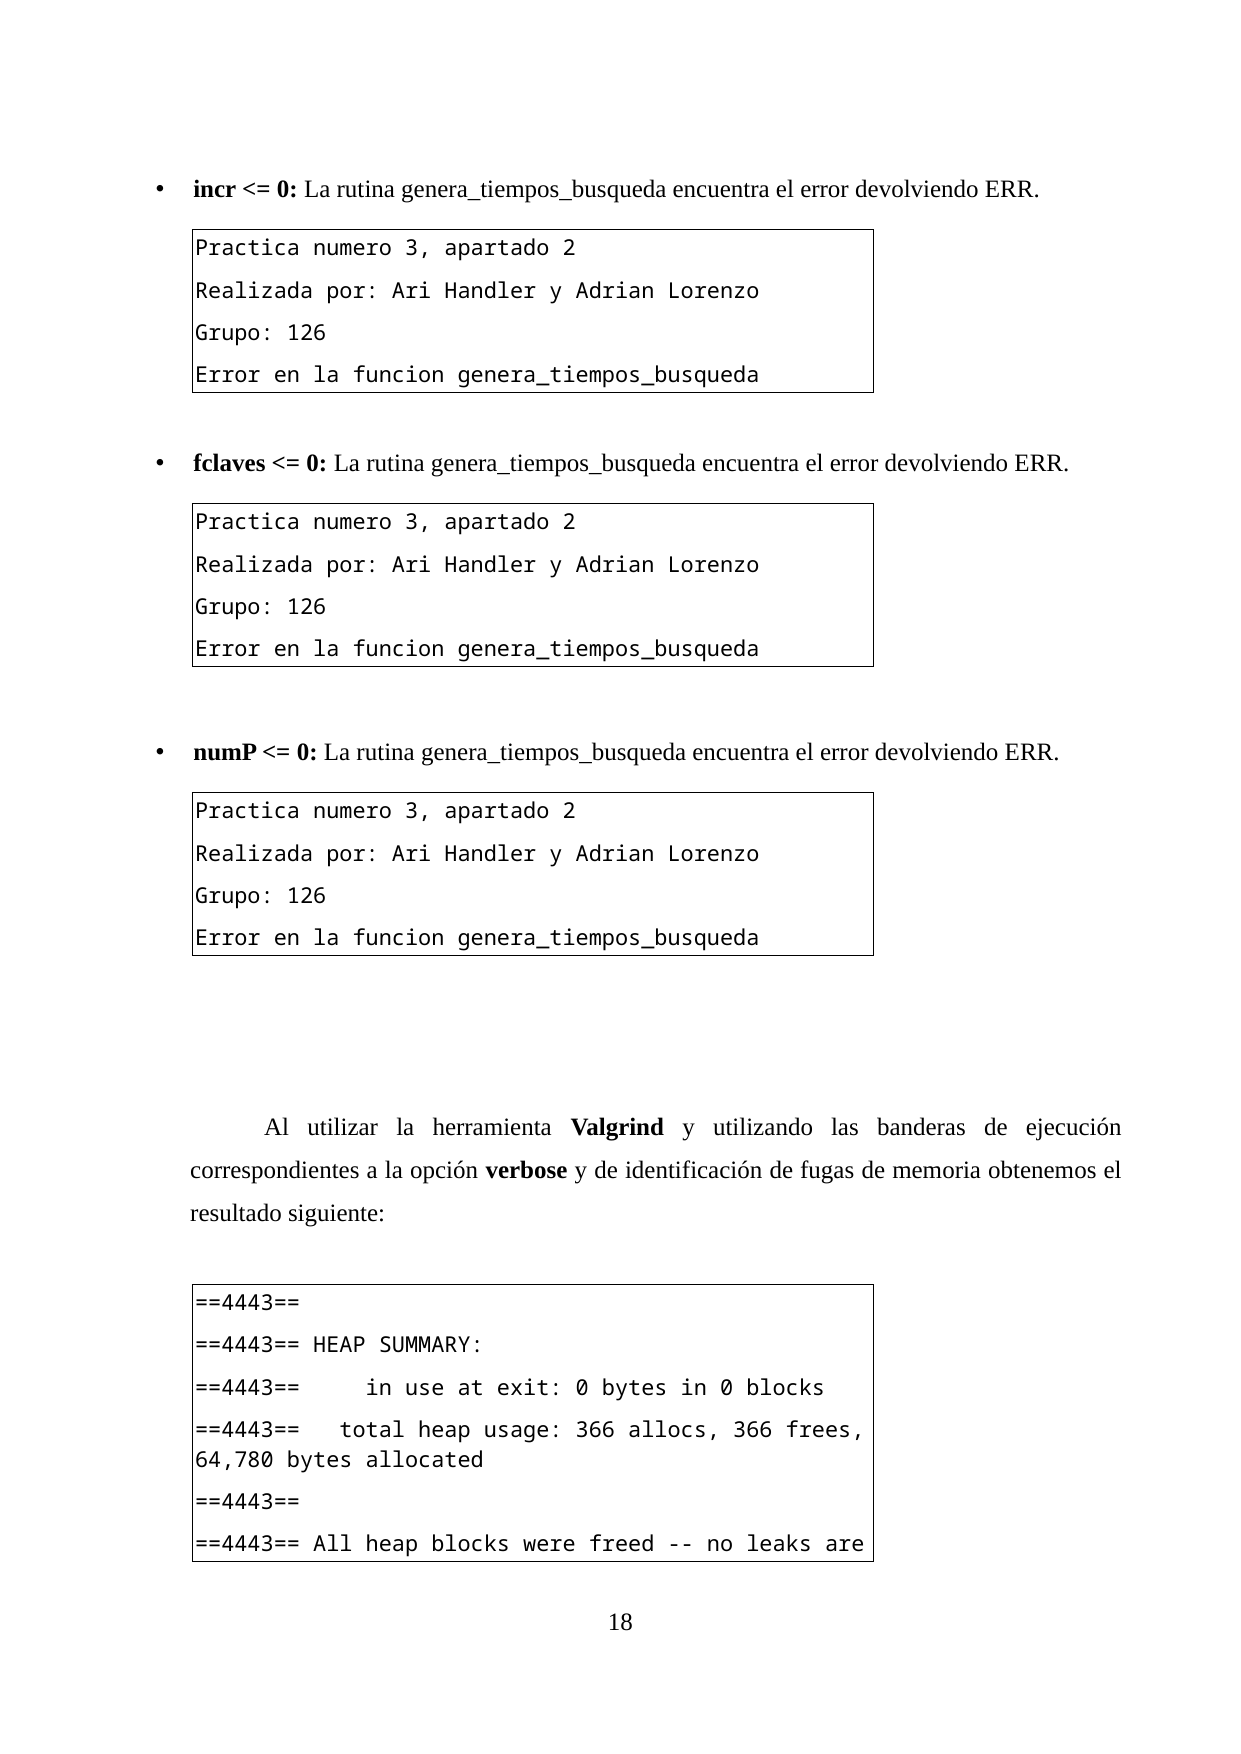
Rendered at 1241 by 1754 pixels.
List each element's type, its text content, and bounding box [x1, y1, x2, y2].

text Realizada por: Ari Handler y Adrian Lorenzo [193, 272, 873, 304]
text Grupo: 126 [193, 588, 873, 621]
text ==4443== [193, 1483, 873, 1516]
text Realizada por: Ari Handler y Adrian Lorenzo [193, 546, 873, 578]
text ==4443== total heap usage: 366 allocs, 366 frees, 64,780 bytes allocated [193, 1411, 873, 1474]
text ==4443== All heap blocks were freed -- no leaks are [193, 1525, 873, 1561]
text ==4443== [193, 1285, 873, 1317]
list incr <= 0: La rutina genera_tiempos_busqueda encuentra el error devolviendo ERR. [156, 174, 1122, 202]
text Error en la funcion genera_tiempos_busqueda [193, 919, 873, 955]
text Grupo: 126 [193, 877, 873, 909]
text Realizada por: Ari Handler y Adrian Lorenzo [193, 834, 873, 867]
text Practica numero 3, apartado 2 [193, 793, 873, 825]
text Error en la funcion genera_tiempos_busqueda [193, 356, 873, 392]
text Practica numero 3, apartado 2 [193, 504, 873, 536]
list fclaves <= 0: La rutina genera_tiempos_busqueda encuentra el error devolviendo ERR. [156, 448, 1122, 476]
text ==4443== in use at exit: 0 bytes in 0 blocks [193, 1369, 873, 1402]
text Practica numero 3, apartado 2 [193, 230, 873, 262]
text ==4443== HEAP SUMMARY: [193, 1326, 873, 1359]
text Grupo: 126 [193, 314, 873, 347]
list numP <= 0: La rutina genera_tiempos_busqueda encuentra el error devolviendo ERR. [156, 737, 1122, 765]
text Al utilizar la herramienta Valgrind y utilizando las banderas de ejecución correspondientes a la opción verbose y de identificación de fugas de memoria obtenemos el resultado siguiente: [190, 1112, 1122, 1227]
text Error en la funcion genera_tiempos_busqueda [193, 630, 873, 666]
